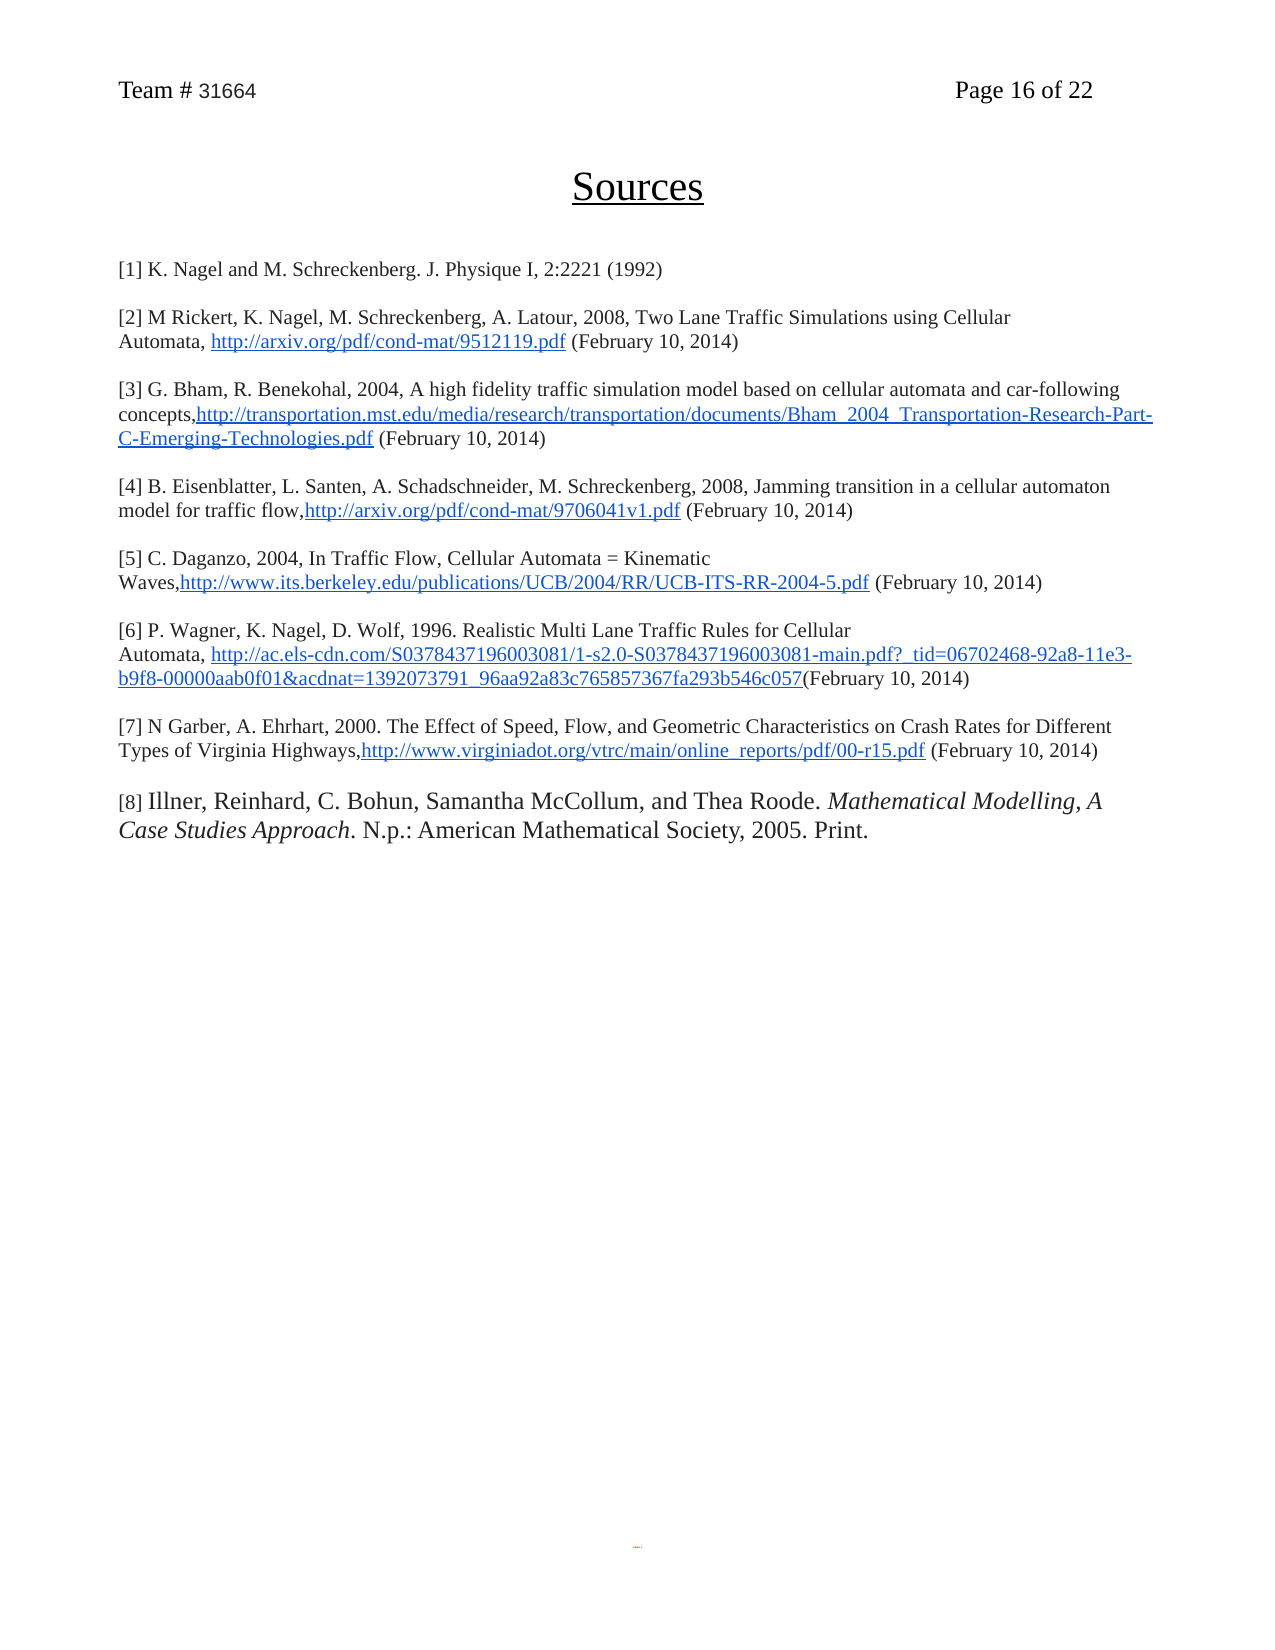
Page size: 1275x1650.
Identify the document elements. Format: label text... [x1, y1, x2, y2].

text [1] K. Nagel and M. Schreckenberg. J. Physique I, 2:2221 (1992) [118, 257, 1157, 281]
text [7] N Garber, A. Ehrhart, 2000. The Effect of Speed, Flow, and Geometric Characteristics on Crash Rates for Different Types of Virginia Highways,http://www.virginiadot.org/vtrc/main/online_reports/pdf/00-r15.pdf (February 10, 2014) [118, 714, 1157, 762]
text [6] P. Wagner, K. Nagel, D. Wolf, 1996. Realistic Multi Lane Traffic Rules for Cellular Automata, http://ac.els-cdn.com/S0378437196003081/1-s2.0-S0378437196003081-main.pdf?_tid=06702468-92a8-11e3-b9f8-00000aab0f01&acdnat=1392073791_96aa92a83c765857367fa293b546c057(February 10, 2014) [118, 618, 1157, 690]
text [5] C. Daganzo, 2004, In Traffic Flow, Cellular Automata = Kinematic Waves,http://www.its.berkeley.edu/publications/UCB/2004/RR/UCB-ITS-RR-2004-5.pdf (February 10, 2014) [118, 546, 1157, 594]
text [8] Illner, Reinhard, C. Bohun, Samantha McCollum, and Thea Roode. Mathematical Modelling, A Case Studies Approach. N.p.: American Mathematical Society, 2005. Print. [118, 786, 1157, 844]
text [2] M Rickert, K. Nagel, M. Schreckenberg, A. Latour, 2008, Two Lane Traffic Simulations using Cellular Automata, http://arxiv.org/pdf/cond-mat/9512119.pdf (February 10, 2014) [118, 305, 1157, 353]
text [4] B. Eisenblatter, L. Santen, A. Schadschneider, M. Schreckenberg, 2008, Jamming transition in a cellular automaton model for traffic flow,http://arxiv.org/pdf/cond-mat/9706041v1.pdf (February 10, 2014) [118, 474, 1157, 522]
text Sources [118, 161, 1157, 209]
text [3] G. Bham, R. Benekohal, 2004, A high fidelity traffic simulation model based on cellular automata and car-following concepts,http://transportation.mst.edu/media/research/transportation/documents/Bham_2004_Transportation-Research-Part-C-Emerging-Technologies.pdf (February 10, 2014) [118, 377, 1157, 449]
